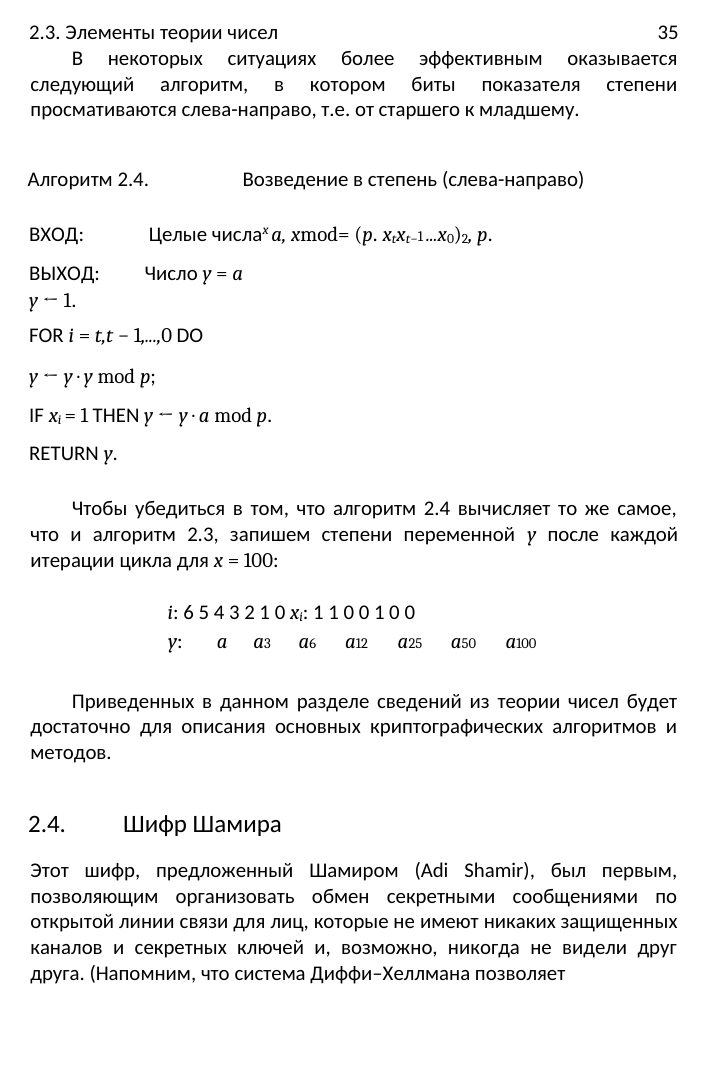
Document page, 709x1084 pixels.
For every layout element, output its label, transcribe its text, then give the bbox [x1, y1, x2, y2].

list RETURN y. [0, 440, 678, 465]
list FOR i = t,t − 1,...,0 DO [0, 323, 678, 348]
text Приведенных в данном разделе сведений из теории чисел будет достаточно для описания основных криптографических алгоритмов и методов. [30, 688, 678, 765]
text y: a a3 a6 a12 a25 a50 a100 [29, 626, 679, 654]
text ВЫХОД: Число y = a [29, 261, 679, 286]
text 2.4. Шифр Шамира [28, 808, 679, 839]
text ВХОД: Целые числаx a, xmod= (p. xtxt−1 ...x0)2, p. [29, 221, 679, 246]
list y ← 1. [0, 287, 678, 312]
text i: 6 5 4 3 2 1 0 xi: 1 1 0 0 1 0 0 [167, 599, 538, 625]
text Чтобы убедиться в том, что алгоритм 2.4 вычисляет то же самое, что и алгоритм 2.3, запишем степени переменной y после каждой итерации цикла для x = 100: [30, 495, 678, 572]
list y ← y · y mod p; [0, 363, 678, 389]
list IF xi = 1 THEN y ← y · a mod p. [0, 402, 678, 427]
text Алгоритм 2.4. Возведение в степень (слева-направо) [27, 166, 679, 191]
text Этот шифр, предложенный Шамиром (Adi Shamir), был первым, позволяющим организовать обмен секретными сообщениями по открытой линии связи для лиц, которые не имеют никаких защищенных каналов и секретных ключей и, возможно, никогда не видели друг друга. (Напомним, что система Диффи–Хеллмана позволяет [30, 857, 678, 986]
text В некоторых ситуациях более эффективным оказывается следующий алгоритм, в котором биты показателя степени просмативаются слева-направо, т.е. от старшего к младшему. [30, 45, 678, 122]
